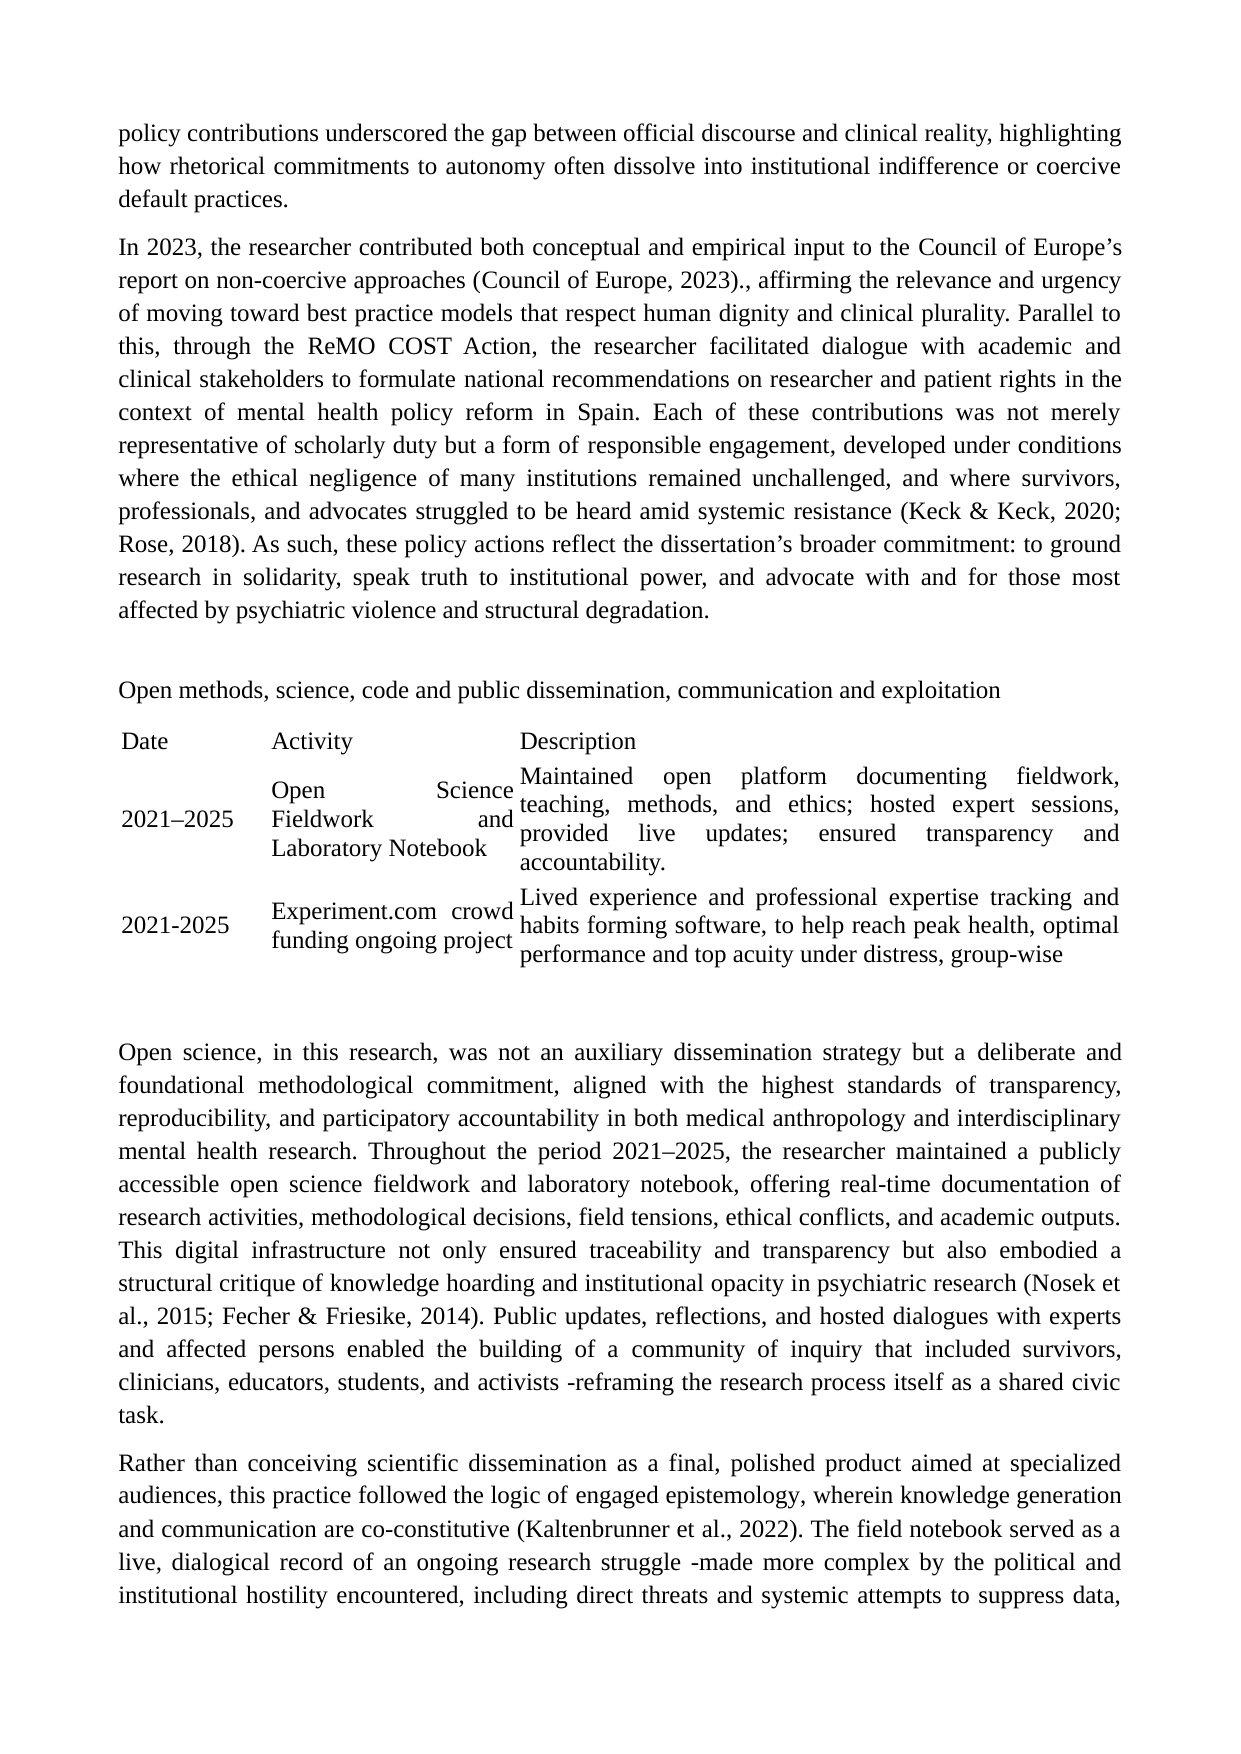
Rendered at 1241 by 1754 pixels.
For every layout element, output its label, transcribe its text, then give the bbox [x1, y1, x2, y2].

table_cell Maintained open platform documenting fieldwork, teaching, methods, and ethics; hosted expert sessions, provided live updates; ensured transparency and accountability. [517, 758, 1123, 879]
table_header Description [517, 723, 1123, 758]
table_cell Open Science Fieldwork and Laboratory Notebook [268, 758, 517, 879]
text Rather than conceiving scientific dissemination as a final, polished product aimed at specialized audiences, this practice followed the logic of engaged epistemology, wherein knowledge generation and communication are co-constitutive (Kaltenbrunner et al., 2022). The field notebook served as a live, dialogical record of an ongoing research struggle -made more complex by the political and institutional hostility encountered, including direct threats and systemic attempts to suppress data, [118, 1448, 1122, 1608]
text Open methods, science, code and public dissemination, communication and exploitation [118, 643, 1122, 704]
table_header Date [118, 723, 268, 758]
text policy contributions underscored the gap between official discourse and clinical reality, highlighting how rhetorical commitments to autonomy often dissolve into institutional indifference or coercive default practices. [118, 118, 1122, 213]
text In 2023, the researcher contributed both conceptual and empirical input to the Council of Europe’s report on non-coercive approaches (Council of Europe, 2023)., affirming the relevance and urgency of moving toward best practice models that respect human dignity and clinical plurality. Parallel to this, through the ReMO COST Action, the researcher facilitated dialogue with academic and clinical stakeholders to formulate national recommendations on researcher and patient rights in the context of mental health policy reform in Spain. Each of these contributions was not merely representative of scholarly duty but a form of responsible engagement, developed under conditions where the ethical negligence of many institutions remained unchallenged, and where survivors, professionals, and advocates struggled to be heard amid systemic resistance (Keck & Keck, 2020; Rose, 2018). As such, these policy actions reflect the dissertation’s broader commitment: to ground research in solidarity, speak truth to institutional power, and advocate with and for those most affected by psychiatric violence and structural degradation. [118, 232, 1122, 624]
table_cell 2021–2025 [118, 758, 268, 879]
table_cell Lived experience and professional expertise tracking and habits forming software, to help reach peak health, optimal performance and top acuity under distress, group-wise [517, 879, 1123, 971]
table_header Activity [268, 723, 517, 758]
text Open science, in this research, was not an auxiliary dissemination strategy but a deliberate and foundational methodological commitment, aligned with the highest standards of transparency, reproducibility, and participatory accountability in both medical anthropology and interdisciplinary mental health research. Throughout the period 2021–2025, the researcher maintained a publicly accessible open science fieldwork and laboratory notebook, offering real-time documentation of research activities, methodological decisions, field tensions, ethical conflicts, and academic outputs. This digital infrastructure not only ensured traceability and transparency but also embodied a structural critique of knowledge hoarding and institutional opacity in psychiatric research (Nosek et al., 2015; Fecher & Friesike, 2014). Public updates, reflections, and hosted dialogues with experts and affected persons enabled the building of a community of inquiry that included survivors, clinicians, educators, students, and activists -reframing the research process itself as a shared civic task. [118, 971, 1122, 1429]
table_cell 2021-2025 [118, 879, 268, 971]
table_cell Experiment.com crowd funding ongoing project [268, 879, 517, 971]
